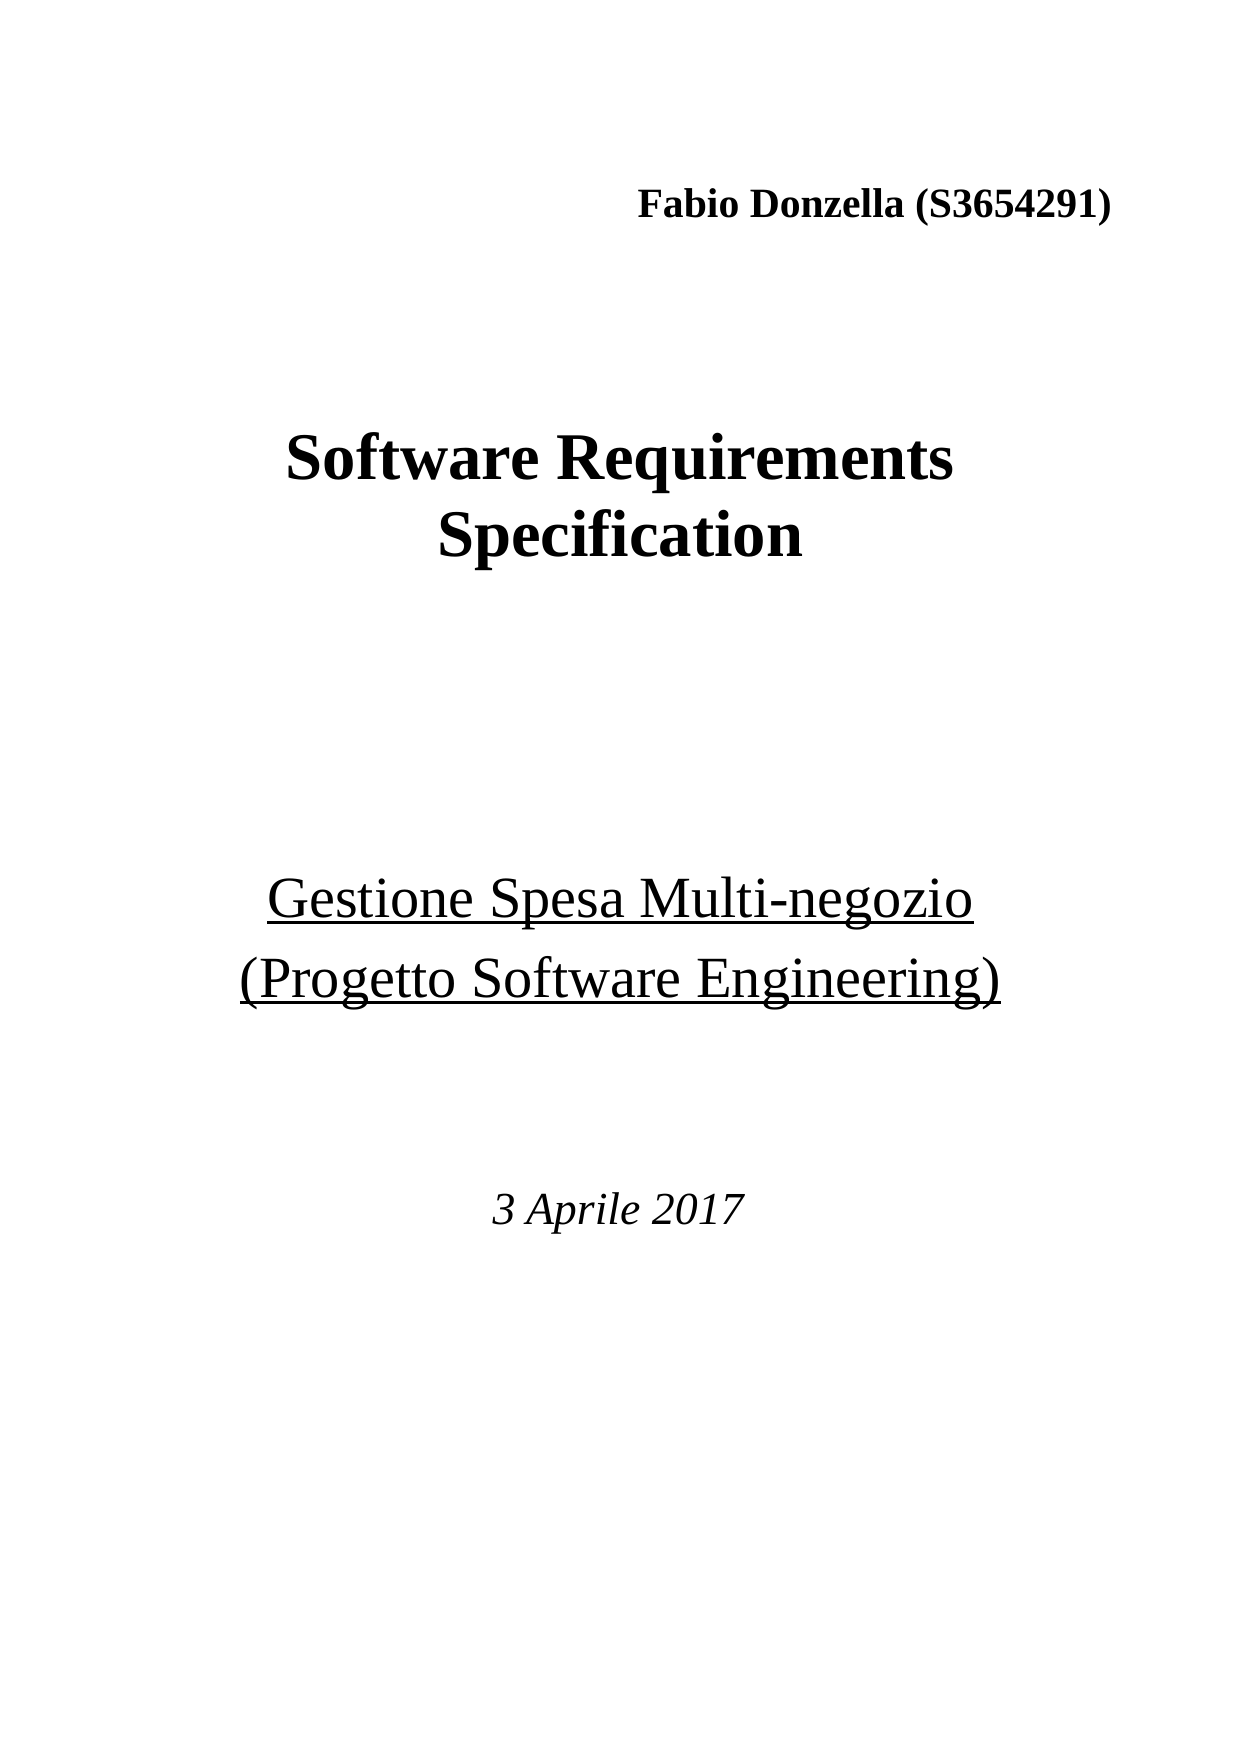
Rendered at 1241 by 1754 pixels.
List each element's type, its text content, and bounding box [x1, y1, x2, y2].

text Gestione Spesa Multi-negozio [118, 863, 1122, 930]
text Fabio Donzella (S3654291) [118, 178, 1122, 226]
text (Progetto Software Engineering) [118, 943, 1122, 1010]
text 3 Aprile 2017 [118, 1181, 1122, 1234]
text Software Requirements Specification [118, 417, 1122, 571]
